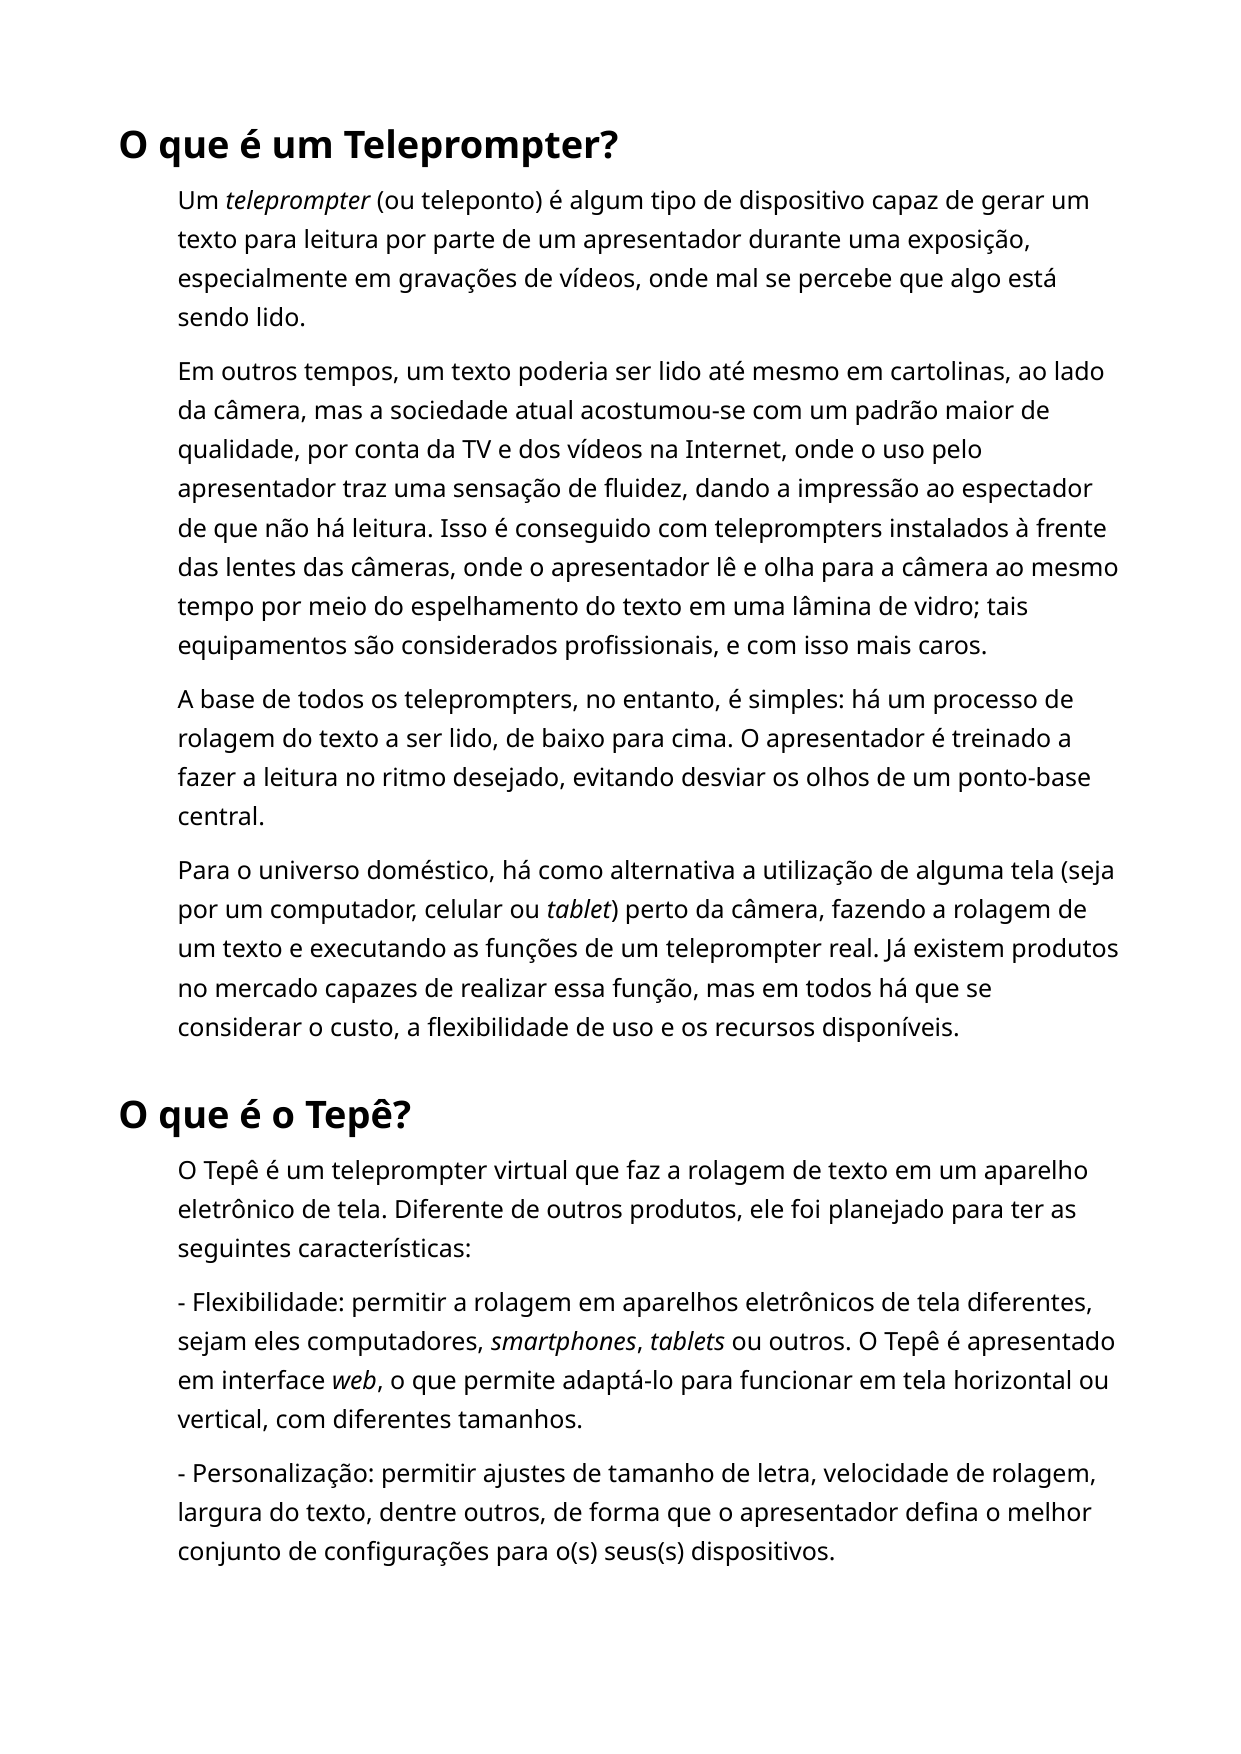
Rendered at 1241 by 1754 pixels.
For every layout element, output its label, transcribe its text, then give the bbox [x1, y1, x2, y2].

text O Tepê é um teleprompter virtual que faz a rolagem de texto em um aparelho eletrônico de tela. Diferente de outros produtos, ele foi planejado para ter as seguintes características: [177, 1152, 1122, 1265]
text A base de todos os teleprompters, no entanto, é simples: há um processo de rolagem do texto a ser lido, de baixo para cima. O apresentador é treinado a fazer a leitura no ritmo desejado, evitando desviar os olhos de um ponto-base central. [177, 681, 1122, 833]
text Em outros tempos, um texto poderia ser lido até mesmo em cartolinas, ao lado da câmera, mas a sociedade atual acostumou-se com um padrão maior de qualidade, por conta da TV e dos vídeos na Internet, onde o uso pelo apresentador traz uma sensação de fluidez, dando a impressão ao espectador de que não há leitura. Isso é conseguido com teleprompters instalados à frente das lentes das câmeras, onde o apresentador lê e olha para a câmera ao mesmo tempo por meio do espelhamento do texto em uma lâmina de vidro; tais equipamentos são considerados profissionais, e com isso mais caros. [177, 353, 1122, 662]
text - Personalização: permitir ajustes de tamanho de letra, velocidade de rolagem, largura do texto, dentre outros, de forma que o apresentador defina o melhor conjunto de configurações para o(s) seus(s) dispositivos. [177, 1456, 1122, 1568]
subtitle O que é o Tepê? [118, 1088, 1122, 1140]
text Um teleprompter (ou teleponto) é algum tipo de dispositivo capaz de gerar um texto para leitura por parte de um apresentador durante uma exposição, especialmente em gravações de vídeos, onde mal se percebe que algo está sendo lido. [177, 182, 1122, 334]
text - Flexibilidade: permitir a rolagem em aparelhos eletrônicos de tela diferentes, sejam eles computadores, smartphones, tablets ou outros. O Tepê é apresentado em interface web, o que permite adaptá-lo para funcionar em tela horizontal ou vertical, com diferentes tamanhos. [177, 1284, 1122, 1436]
text Para o universo doméstico, há como alternativa a utilização de alguma tela (seja por um computador, celular ou tablet) perto da câmera, fazendo a rolagem de um texto e executando as funções de um teleprompter real. Já existem produtos no mercado capazes de realizar essa função, mas em todos há que se considerar o custo, a flexibilidade de uso e os recursos disponíveis. [177, 853, 1122, 1043]
subtitle O que é um Teleprompter? [118, 118, 1122, 170]
